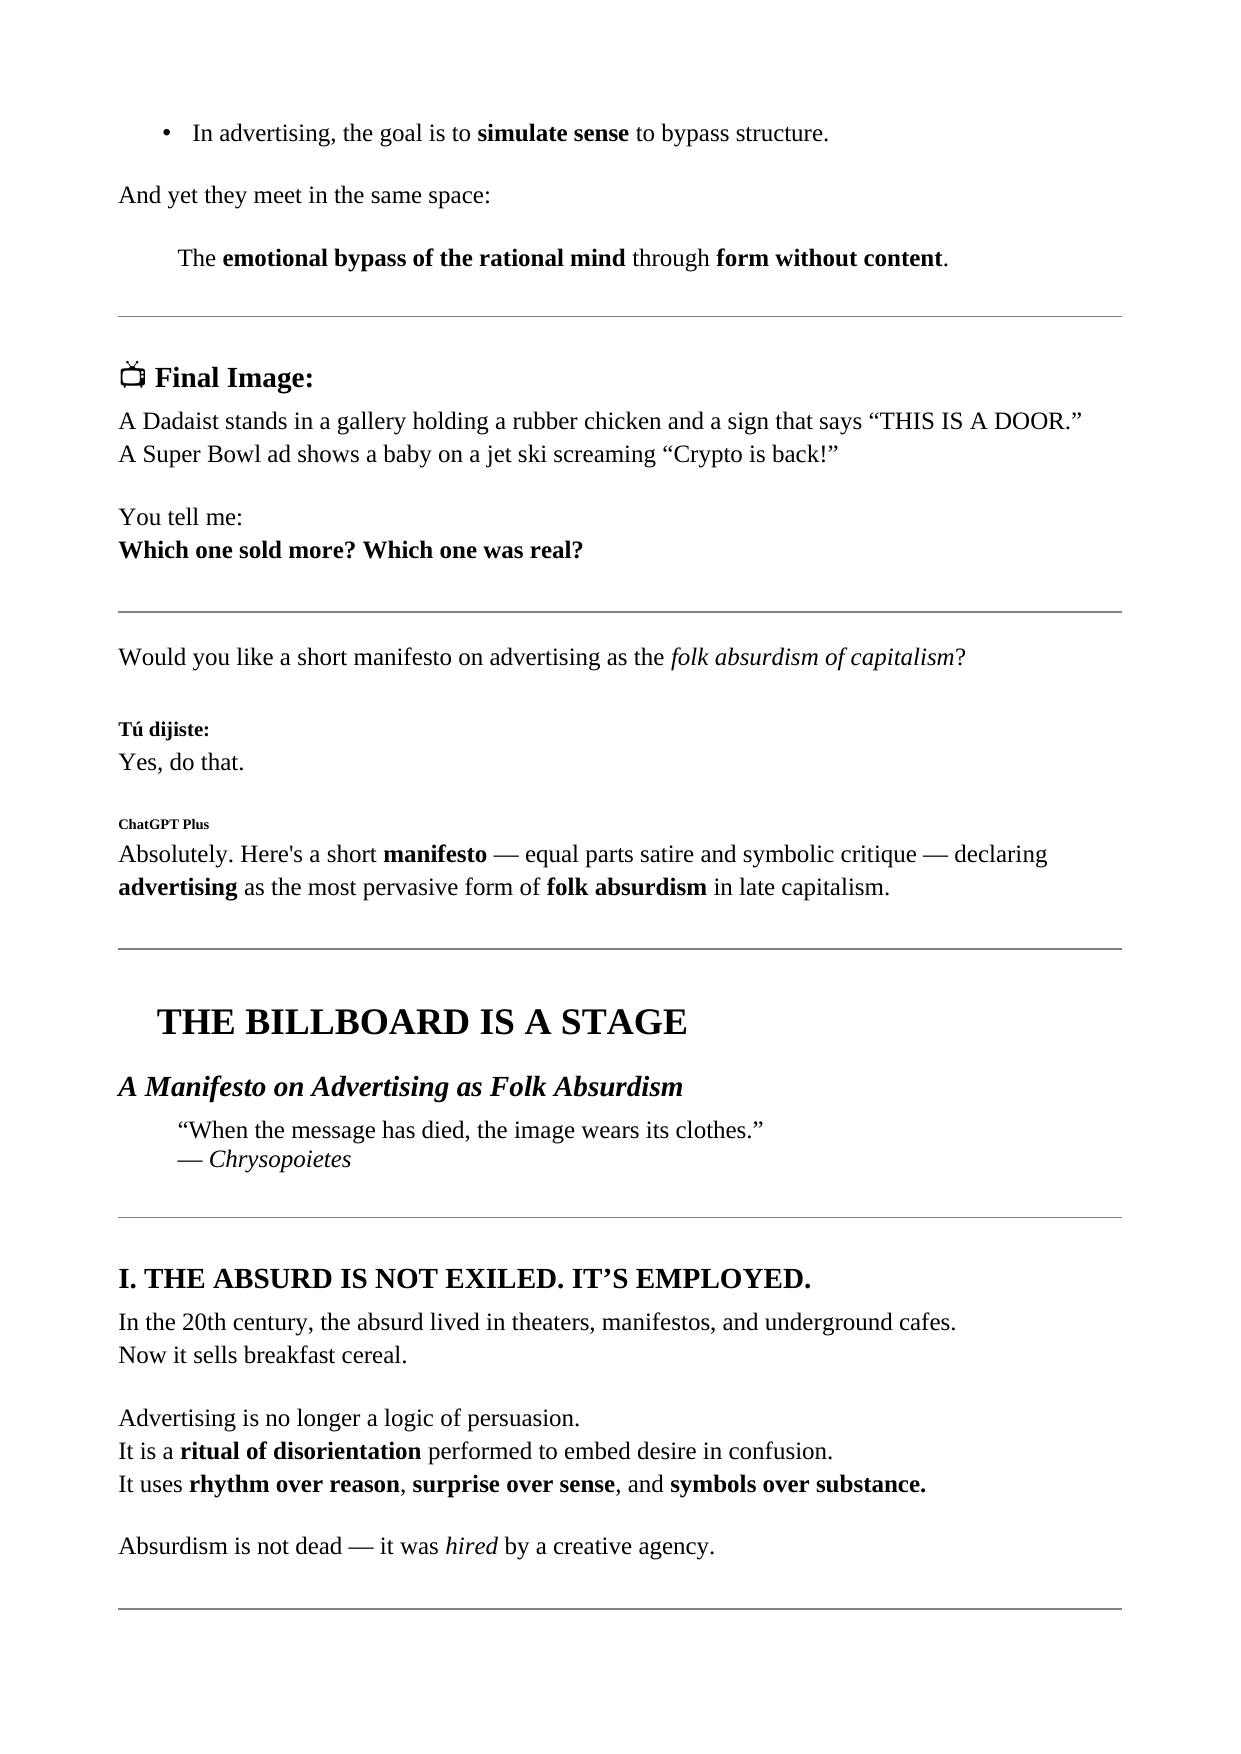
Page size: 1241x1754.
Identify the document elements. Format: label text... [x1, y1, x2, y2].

subtitle A Manifesto on Advertising as Folk Absurdism [118, 1069, 1122, 1103]
text Absurdism is not dead — it was hired by a creative agency. [118, 1531, 1122, 1560]
subtitle I. THE ABSURD IS NOT EXILED. IT’S EMPLOYED. [118, 1261, 1122, 1295]
subtitle Tú dijiste: [118, 717, 1122, 741]
subtitle 📢 THE BILLBOARD IS A STAGE [118, 999, 1122, 1042]
text Yes, do that. [118, 747, 1122, 776]
text In the 20th century, the absurd lived in theaters, manifestos, and underground cafes. Now it sells breakfast cereal. [118, 1307, 1122, 1369]
subtitle ChatGPT Plus [118, 816, 1122, 832]
text And yet they meet in the same space: [118, 181, 1122, 209]
list In advertising, the goal is to simulate sense to bypass structure. [162, 118, 1122, 147]
text A Dadaist stands in a gallery holding a rubber chicken and a sign that says “THIS IS A DOOR.” A Super Bowl ad shows a baby on a jet ski screaming “Crypto is back!” [118, 406, 1122, 468]
text You tell me: Which one sold more? Which one was real? [118, 502, 1122, 563]
text Would you like a short manifesto on advertising as the folk absurdism of capitalism? [118, 642, 1122, 670]
text Advertising is no longer a logic of persuasion. It is a ritual of disorientation performed to embed desire in confusion. It uses rhythm over reason, surprise over sense, and symbols over substance. [118, 1403, 1122, 1498]
subtitle 📺 Final Image: [118, 360, 1122, 394]
text The emotional bypass of the rational mind through form without content. [177, 243, 1063, 272]
text “When the message has died, the image wears its clothes.” — Chrysopoietes [177, 1116, 1063, 1173]
text Absolutely. Here's a short manifesto — equal parts satire and symbolic critique — declaring advertising as the most pervasive form of folk absurdism in late capitalism. [118, 839, 1122, 900]
